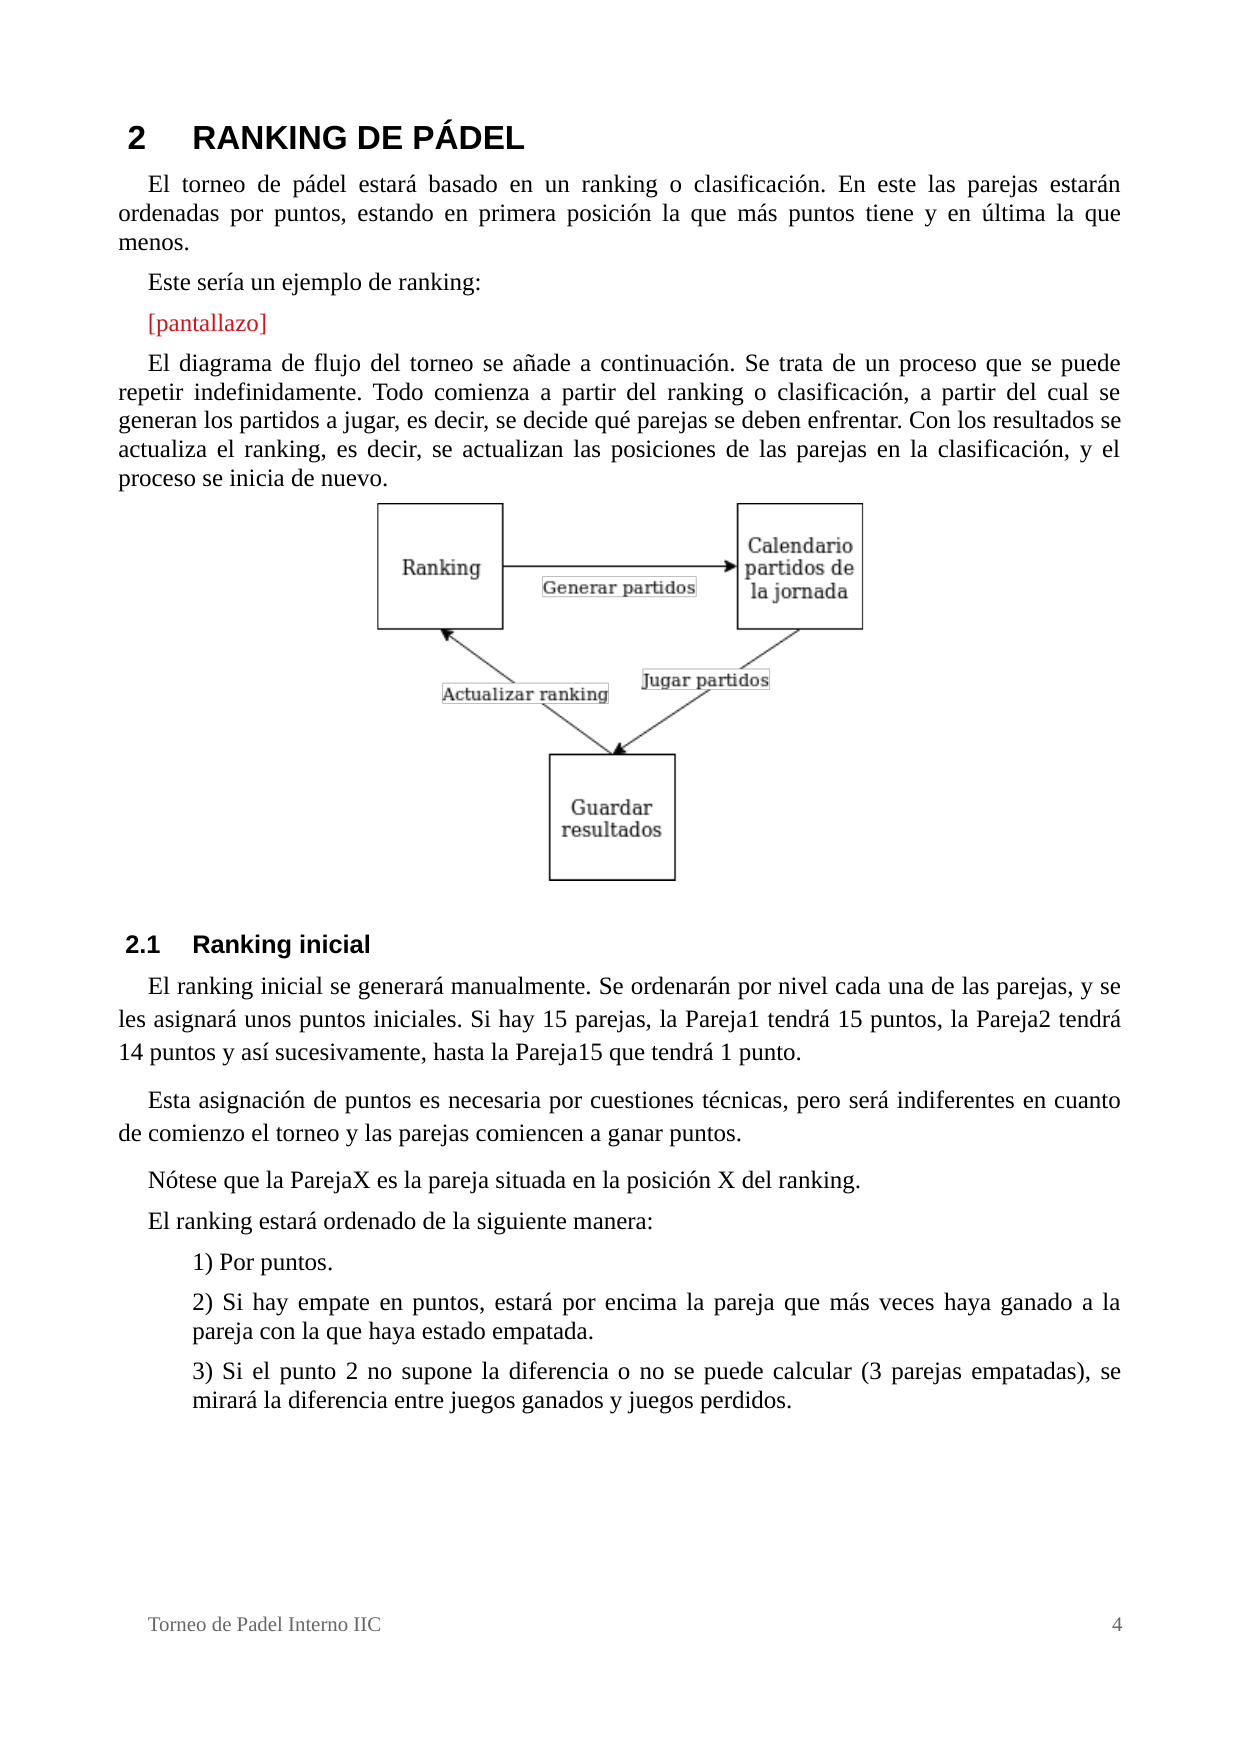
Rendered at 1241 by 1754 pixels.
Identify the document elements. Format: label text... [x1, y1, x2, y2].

text El ranking inicial se generará manualmente. Se ordenarán por nivel cada una de las parejas, y se les asignará unos puntos iniciales. Si hay 15 parejas, la Pareja1 tendrá 15 puntos, la Pareja2 tendrá 14 puntos y así sucesivamente, hasta la Pareja15 que tendrá 1 punto. [118, 971, 1122, 1066]
text Este sería un ejemplo de ranking: [118, 267, 1122, 296]
text El torneo de pádel estará basado en un ranking o clasificación. En este las parejas estarán ordenadas por puntos, estando en primera posición la que más puntos tiene y en última la que menos. [118, 169, 1122, 255]
text Nótese que la ParejaX es la pareja situada en la posición X del ranking. [118, 1166, 1122, 1194]
picture [377, 503, 864, 881]
subtitle Ranking inicial [118, 930, 1122, 959]
subtitle Ranking de pádel [118, 118, 1122, 157]
text Esta asignación de puntos es necesaria por cuestiones técnicas, pero será indiferentes en cuanto de comienzo el torneo y las parejas comiencen a ganar puntos. [118, 1085, 1122, 1147]
text 1) Por puntos. [192, 1247, 1122, 1275]
text El ranking estará ordenado de la siguiente manera: [118, 1206, 1122, 1235]
text 2) Si hay empate en puntos, estará por encima la pareja que más veces haya ganado a la pareja con la que haya estado empatada. [192, 1287, 1122, 1345]
text El diagrama de flujo del torneo se añade a continuación. Se trata de un proceso que se puede repetir indefinidamente. Todo comienza a partir del ranking o clasificación, a partir del cual se generan los partidos a jugar, es decir, se decide qué parejas se deben enfrentar. Con los resultados se actualiza el ranking, es decir, se actualizan las posiciones de las parejas en la clasificación, y el proceso se inicia de nuevo. [118, 348, 1122, 492]
text [pantallazo] [118, 308, 1122, 336]
text 3) Si el punto 2 no supone la diferencia o no se puede calcular (3 parejas empatadas), se mirará la diferencia entre juegos ganados y juegos perdidos. [192, 1356, 1122, 1414]
